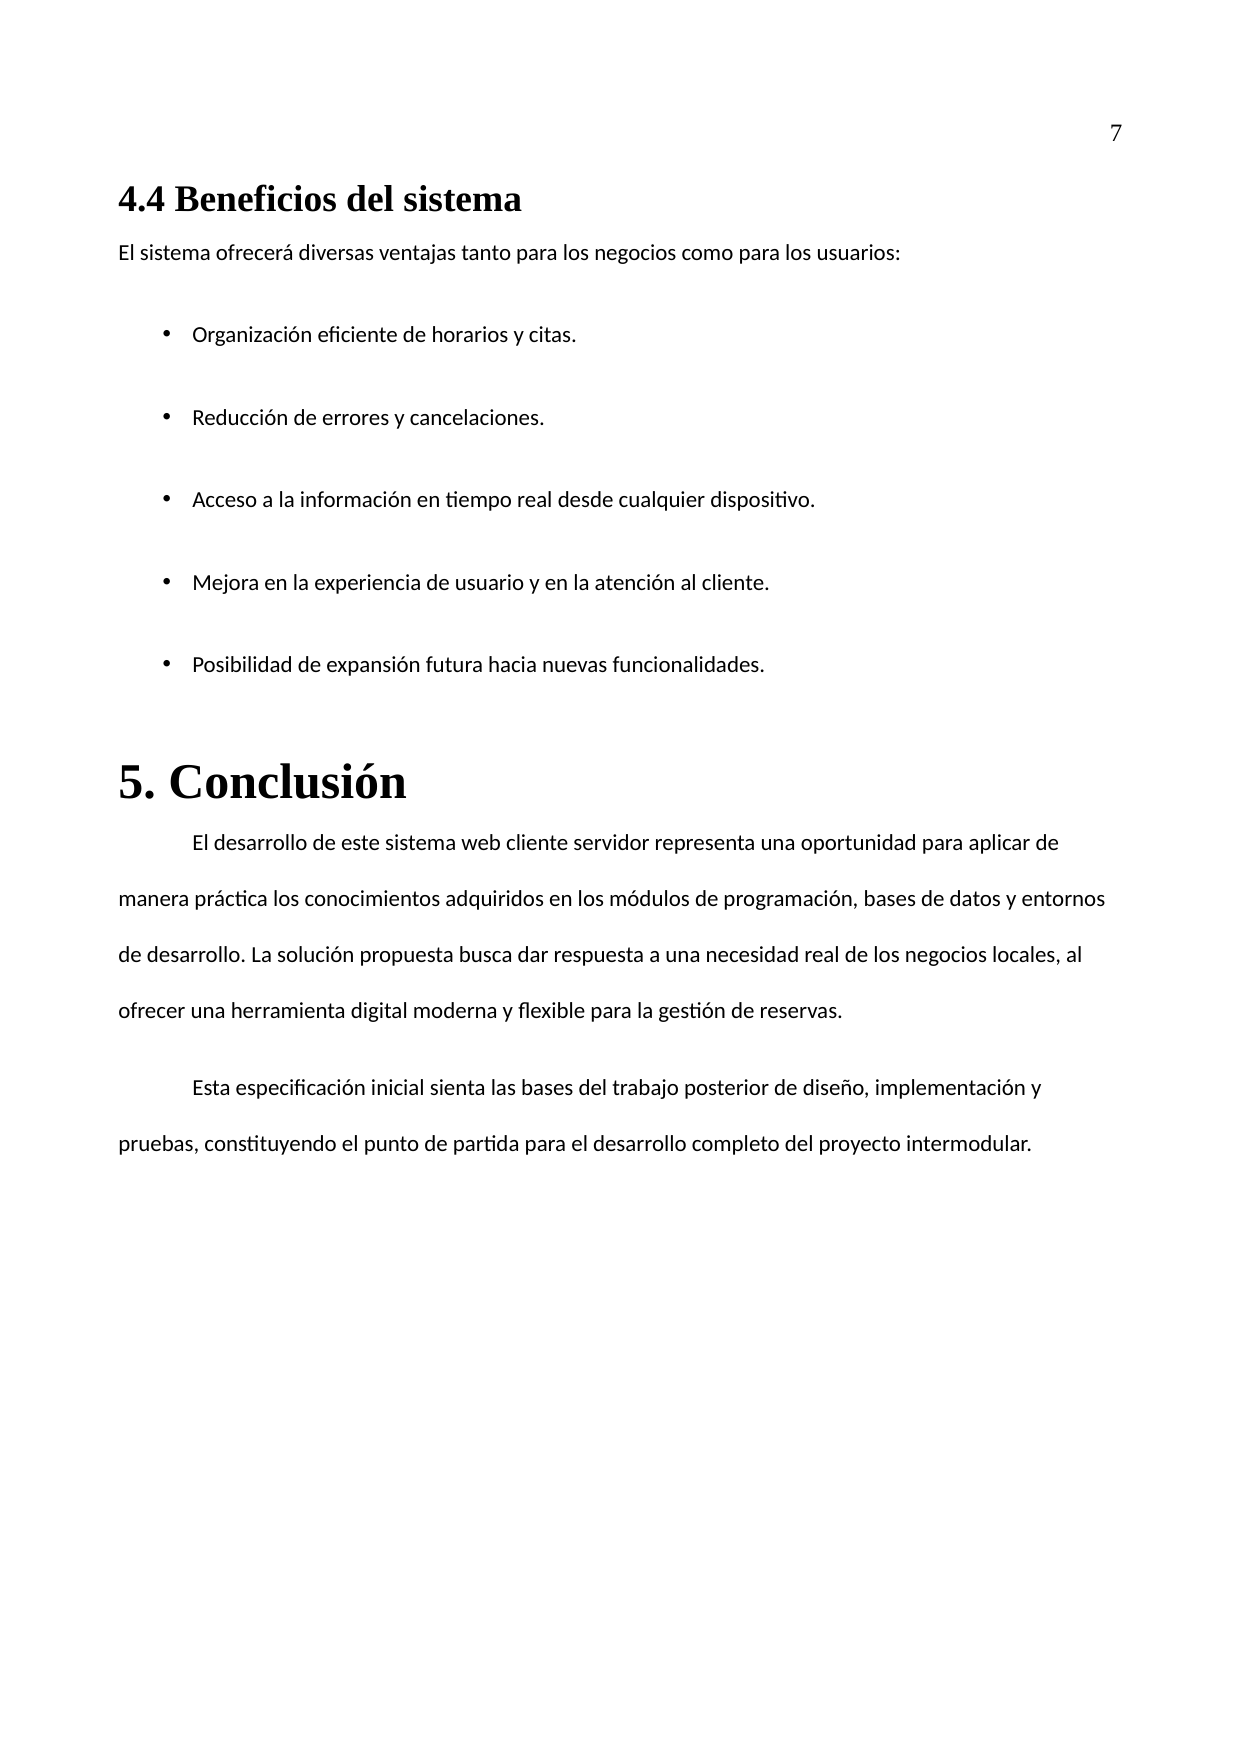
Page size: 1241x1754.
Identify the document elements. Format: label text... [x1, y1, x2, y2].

text Esta especificación inicial sienta las bases del trabajo posterior de diseño, implementación y pruebas, constituyendo el punto de partida para el desarrollo completo del proyecto intermodular. [118, 1073, 1122, 1157]
list Acceso a la información en tiempo real desde cualquier dispositivo. [162, 485, 1122, 513]
list Organización eficiente de horarios y citas. [162, 320, 1122, 348]
text El sistema ofrecerá diversas ventajas tanto para los negocios como para los usuarios: [118, 238, 1122, 266]
list Posibilidad de expansión futura hacia nuevas funcionalidades. [162, 650, 1122, 678]
subtitle 4.4 Beneficios del sistema [118, 176, 1122, 219]
text El desarrollo de este sistema web cliente servidor representa una oportunidad para aplicar de manera práctica los conocimientos adquiridos en los módulos de programación, bases de datos y entornos de desarrollo. La solución propuesta busca dar respuesta a una necesidad real de los negocios locales, al ofrecer una herramienta digital moderna y flexible para la gestión de reservas. [118, 828, 1122, 1024]
list Reducción de errores y cancelaciones. [162, 403, 1122, 431]
list Mejora en la experiencia de usuario y en la atención al cliente. [162, 568, 1122, 596]
subtitle 5. Conclusión [118, 752, 1122, 809]
